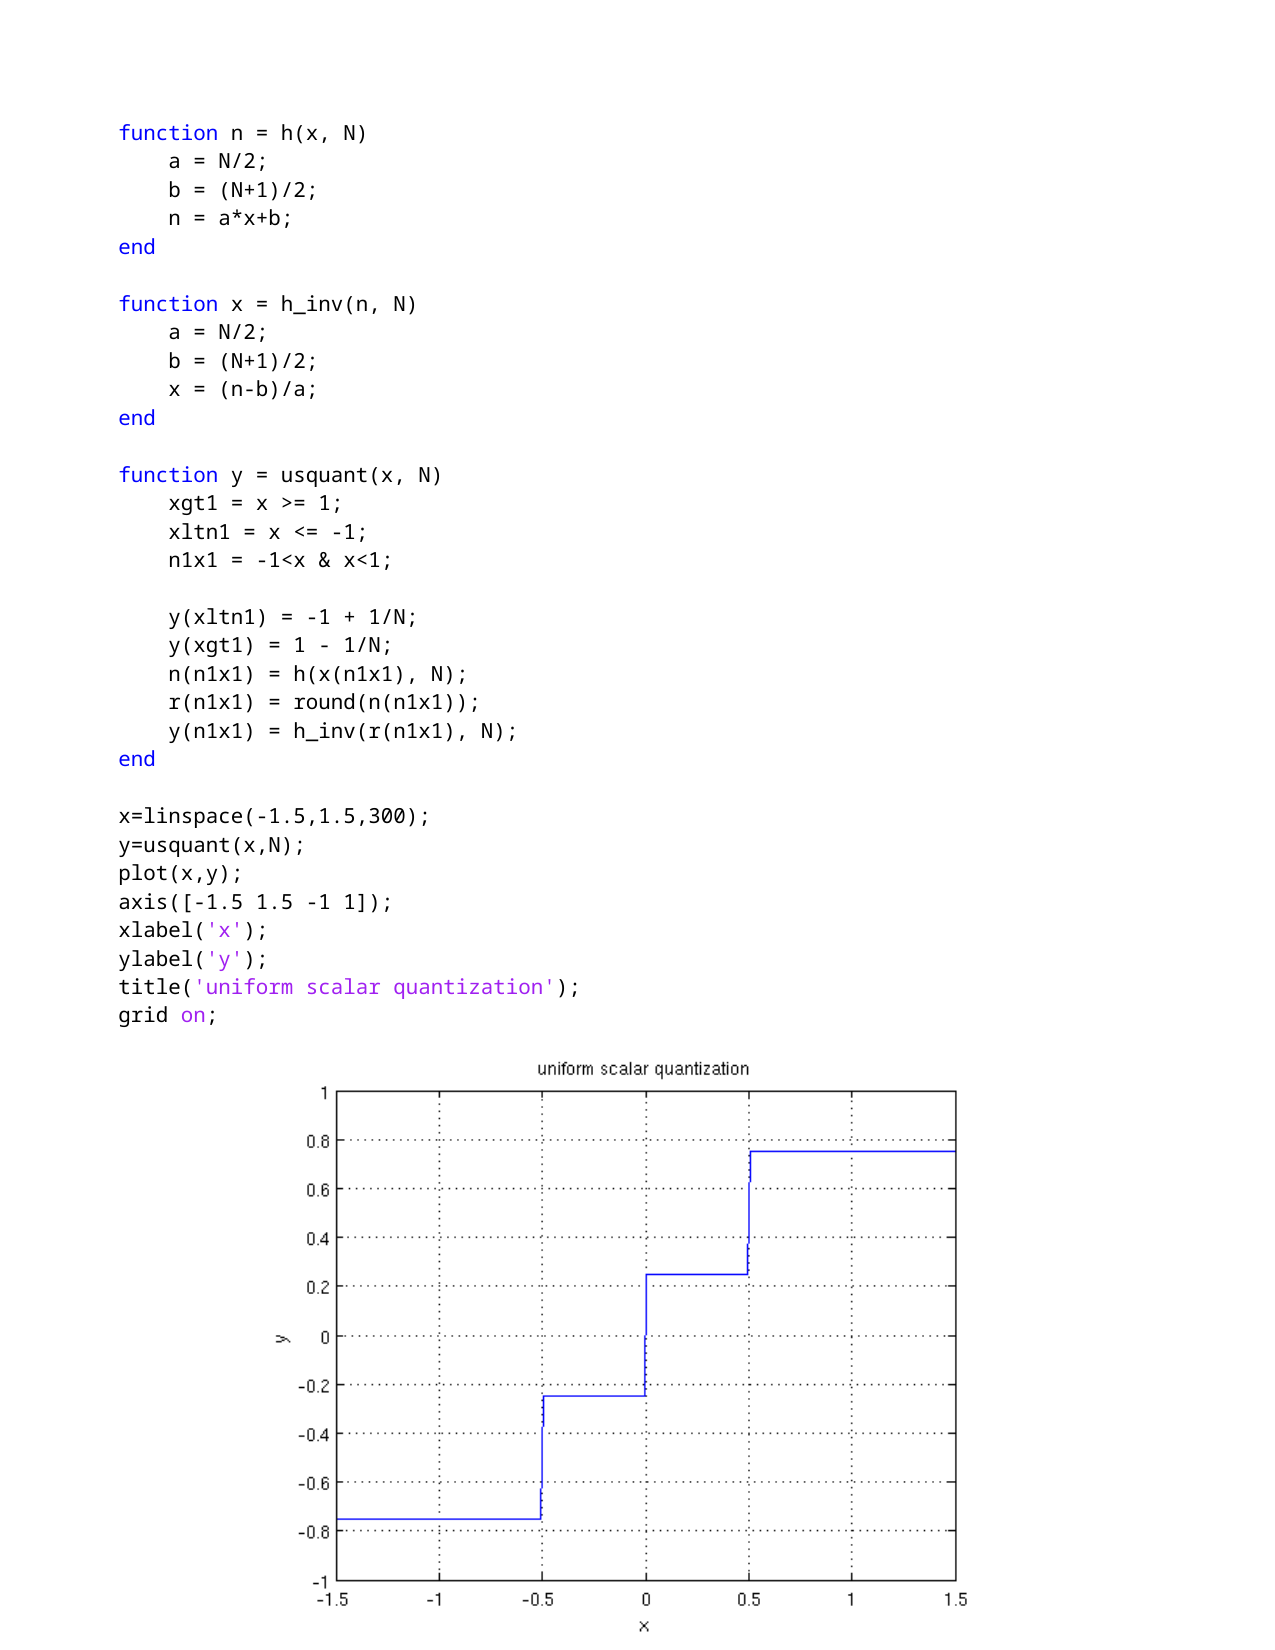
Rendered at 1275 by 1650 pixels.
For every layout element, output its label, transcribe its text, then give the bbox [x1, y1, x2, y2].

text r(n1x1) = round(n(n1x1)); [118, 687, 1157, 716]
text a = N/2; [118, 317, 1157, 346]
text grid on; [118, 1001, 1157, 1029]
text xltn1 = x <= -1; [118, 517, 1157, 545]
text y(xgt1) = 1 - 1/N; [118, 631, 1157, 659]
text plot(x,y); [118, 858, 1157, 887]
text n = a*x+b; [118, 203, 1157, 232]
text axis([-1.5 1.5 -1 1]); [118, 887, 1157, 915]
text b = (N+1)/2; [118, 175, 1157, 203]
text x=linspace(-1.5,1.5,300); [118, 802, 1157, 830]
text a = N/2; [118, 147, 1157, 175]
text y=usquant(x,N); [118, 830, 1157, 858]
text xlabel('x'); [118, 915, 1157, 944]
text y(xltn1) = -1 + 1/N; [118, 602, 1157, 631]
text function x = h_inv(n, N) [118, 289, 1157, 317]
text n1x1 = -1<x & x<1; [118, 545, 1157, 574]
text x = (n-b)/a; [118, 374, 1157, 403]
text function y = usquant(x, N) [118, 460, 1157, 488]
text function n = h(x, N) [118, 118, 1157, 147]
text xgt1 = x >= 1; [118, 488, 1157, 517]
text end [118, 403, 1157, 431]
text y(n1x1) = h_inv(r(n1x1), N); [118, 716, 1157, 744]
text b = (N+1)/2; [118, 346, 1157, 374]
text ylabel('y'); [118, 944, 1157, 972]
text title('uniform scalar quantization'); [118, 972, 1157, 1001]
text end [118, 232, 1157, 260]
text n(n1x1) = h(x(n1x1), N); [118, 659, 1157, 687]
picture [232, 1046, 1031, 1646]
text end [118, 744, 1157, 773]
